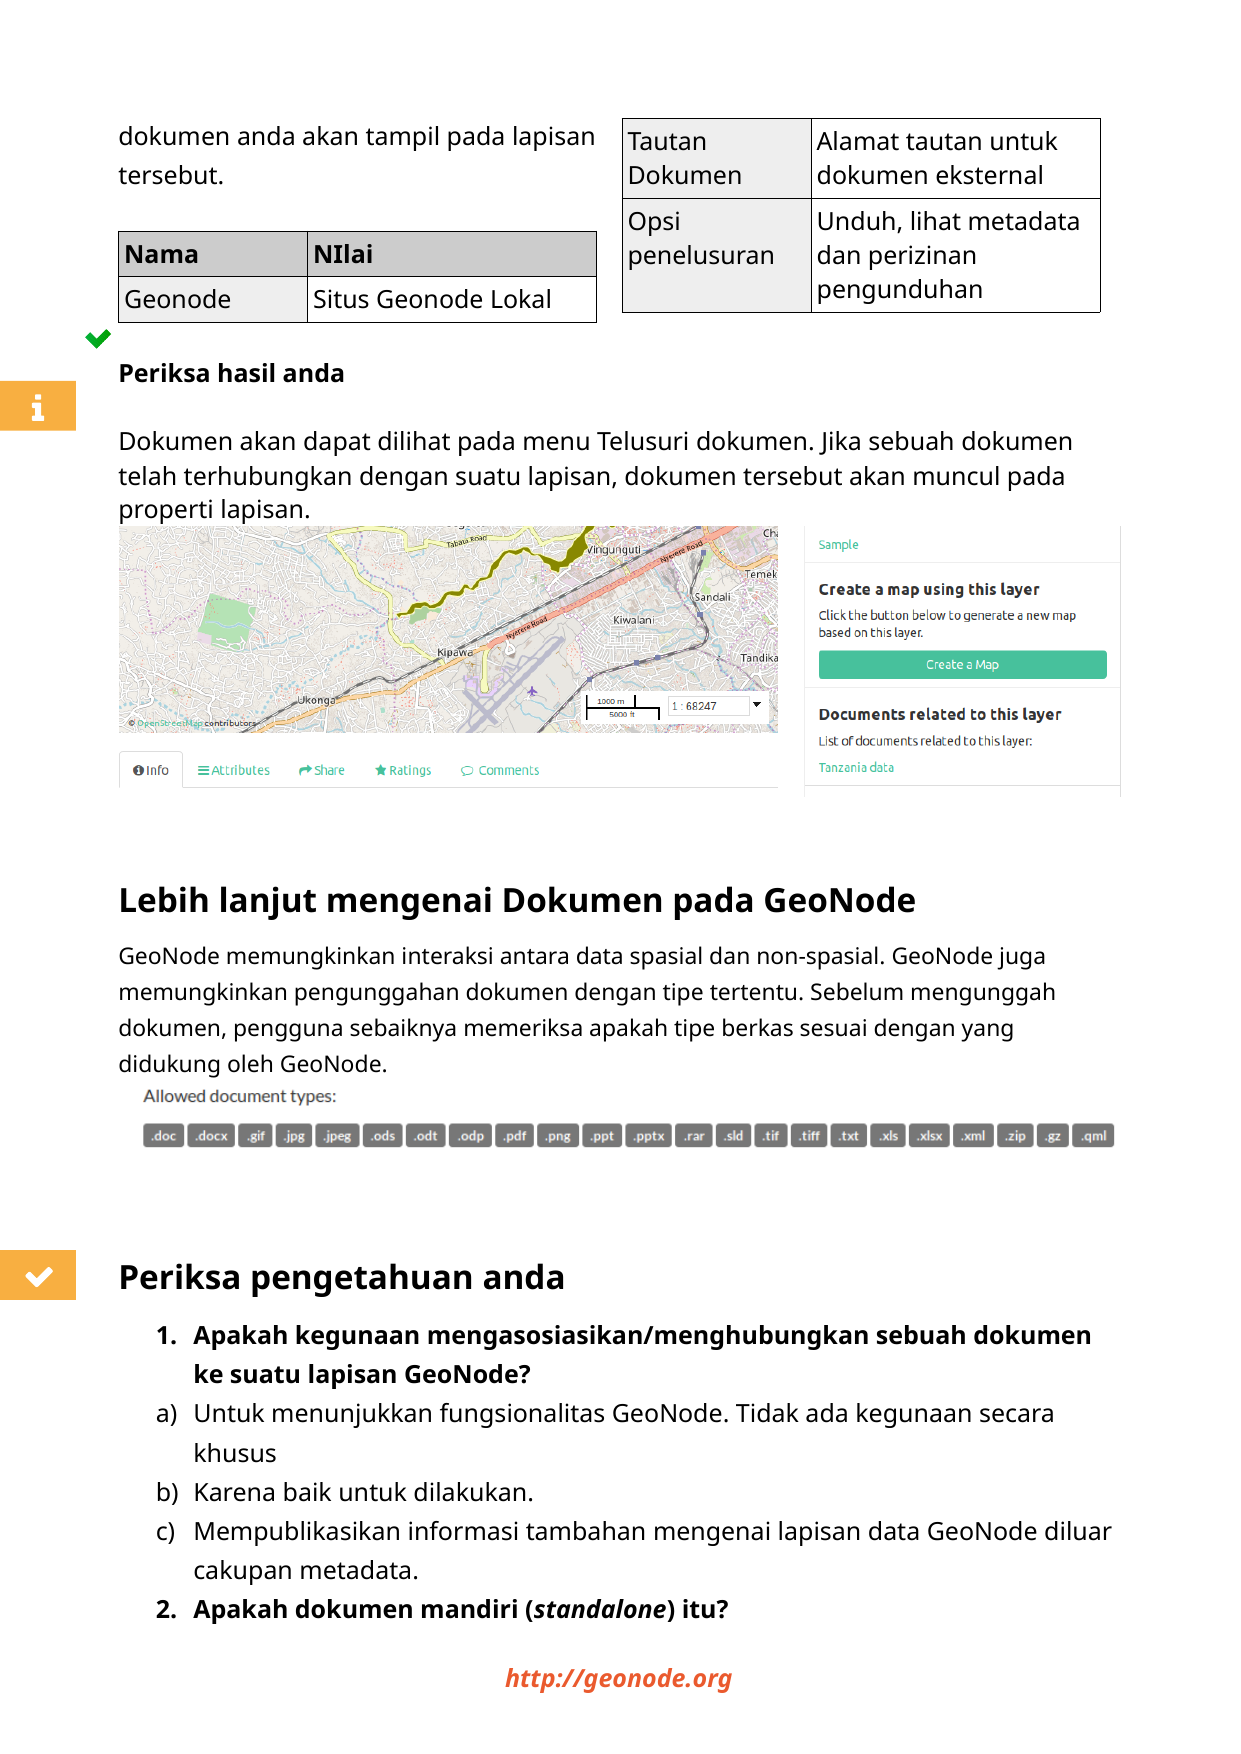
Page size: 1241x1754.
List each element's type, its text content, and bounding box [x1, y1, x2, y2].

subtitle Lebih lanjut mengenai Dokumen pada GeoNode [118, 876, 1122, 922]
list Untuk menunjukkan fungsionalitas GeoNode. Tidak ada kegunaan secara khusus [156, 1396, 1122, 1469]
table_cell Situs Geonode Lokal [308, 277, 596, 322]
table_cell Opsi penelusuran [623, 199, 811, 312]
list Apakah dokumen mandiri (​standalone) itu? [156, 1592, 1122, 1626]
table_header NIlai [308, 232, 596, 276]
subtitle Periksa pengetahuan anda [118, 1254, 1122, 1299]
list Apakah kegunaan mengasosiasikan/menghubungkan sebuah dokumen ke suatu lapisan GeoNode? [156, 1318, 1122, 1391]
picture [118, 1084, 1123, 1163]
table_cell Tautan Dokumen [623, 119, 811, 198]
table_cell Unduh, lihat metadata dan perizinan pengunduhan [812, 199, 1100, 312]
list Karena baik untuk dilakukan. [156, 1474, 1122, 1508]
table_cell Geonode [119, 277, 307, 322]
list Mempublikasikan informasi tambahan mengenai lapisan data GeoNode diluar cakupan metadata. [156, 1514, 1122, 1587]
table_cell Alamat tautan untuk dokumen eksternal [812, 119, 1100, 198]
text Dokumen akan dapat dilihat pada menu Telusuri dokumen. Jika sebuah dokumen telah terhubungkan dengan suatu lapisan, dokumen tersebut akan muncul pada properti lapisan. [118, 424, 1122, 526]
text Periksa hasil anda [118, 356, 1122, 390]
table_header Nama [119, 232, 307, 276]
text GeoNode memungkinkan interaksi antara data spasial dan non-spasial. GeoNode juga memungkinkan pengunggahan dokumen dengan tipe tertentu. Sebelum mengunggah dokumen, pengguna sebaiknya memeriksa apakah tipe berkas sesuai dengan yang didukung oleh GeoNode. [118, 940, 1122, 1079]
text dokumen anda akan tampil pada lapisan tersebut. [118, 118, 619, 191]
picture [118, 526, 1123, 797]
